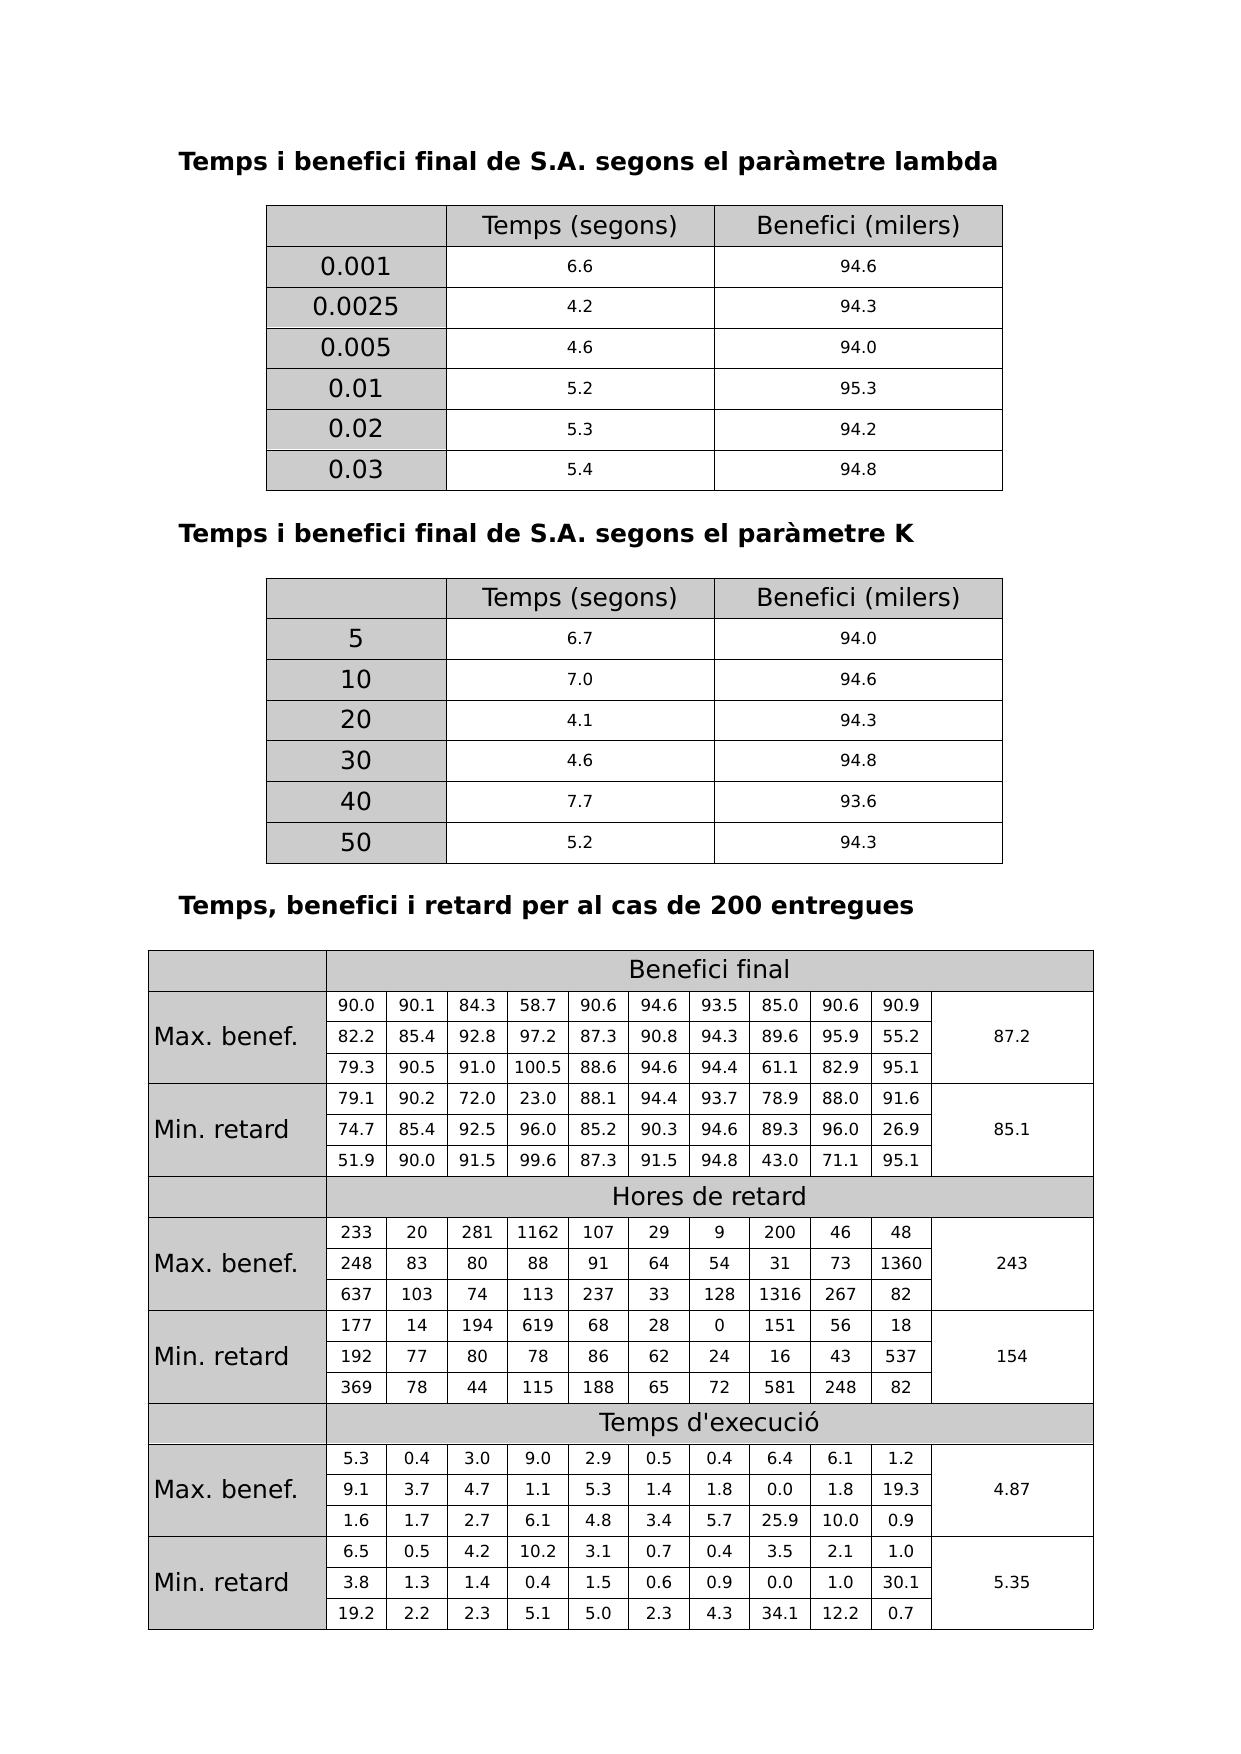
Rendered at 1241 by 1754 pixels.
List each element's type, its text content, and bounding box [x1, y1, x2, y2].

table_cell 177 [327, 1311, 386, 1341]
table_cell 87.3 [569, 1146, 628, 1176]
table_cell 9.1 [327, 1475, 386, 1505]
table_cell 65 [629, 1373, 689, 1403]
table_cell 23.0 [508, 1084, 568, 1114]
table_cell 88.6 [569, 1054, 628, 1083]
table_cell 619 [508, 1311, 568, 1341]
table_cell 0.005 [267, 329, 446, 368]
table_cell 80 [448, 1342, 507, 1372]
table_cell 115 [508, 1373, 568, 1403]
table_cell 72 [690, 1373, 749, 1403]
table_cell 4.2 [447, 288, 714, 327]
table_cell Min. retard [149, 1537, 326, 1629]
table_cell 64 [629, 1249, 689, 1279]
table_cell 94.3 [715, 823, 1002, 863]
table_cell 3.1 [569, 1537, 628, 1567]
table_cell 233 [327, 1218, 386, 1248]
table_cell 18 [872, 1311, 931, 1341]
table_cell 84.3 [448, 992, 507, 1021]
table_cell 3.8 [327, 1568, 386, 1598]
table_cell 581 [750, 1373, 810, 1403]
table_cell 0.4 [690, 1537, 749, 1567]
table_cell 50 [267, 823, 446, 863]
table_cell 90.6 [569, 992, 628, 1021]
table_cell 94.4 [690, 1054, 749, 1083]
table_cell 87.3 [569, 1022, 628, 1052]
table_cell 0.9 [690, 1568, 749, 1598]
table_cell 88.0 [811, 1084, 871, 1114]
table_cell 46 [811, 1218, 871, 1248]
table_cell 95.1 [872, 1146, 931, 1176]
table_cell 77 [387, 1342, 447, 1372]
table_cell 82 [872, 1280, 931, 1310]
table_cell 91.0 [448, 1054, 507, 1083]
table_cell 29 [629, 1218, 689, 1248]
table_cell 200 [750, 1218, 810, 1248]
table_cell Max. benef. [149, 992, 326, 1083]
table_cell 90.5 [387, 1054, 447, 1083]
table_cell 92.8 [448, 1022, 507, 1052]
table_cell 0.01 [267, 369, 446, 409]
table_cell 1.1 [508, 1475, 568, 1505]
table_cell 54 [690, 1249, 749, 1279]
table_cell 16 [750, 1342, 810, 1372]
table_header [149, 951, 326, 991]
table_cell 95.9 [811, 1022, 871, 1052]
table_cell 62 [629, 1342, 689, 1372]
table_cell 0.7 [872, 1599, 931, 1629]
table_cell 192 [327, 1342, 386, 1372]
table_cell 10 [267, 660, 446, 700]
table_cell 74 [448, 1280, 507, 1310]
table_cell 0 [690, 1311, 749, 1341]
table_cell 44 [448, 1373, 507, 1403]
table_cell 88 [508, 1249, 568, 1279]
table_header Benefici (milers) [715, 206, 1002, 246]
table_cell 90.6 [811, 992, 871, 1021]
table_cell 94.8 [715, 451, 1002, 490]
table_cell 94.3 [690, 1022, 749, 1052]
table_cell 94.6 [629, 992, 689, 1021]
table_cell 0.03 [267, 451, 446, 490]
table_cell 20 [387, 1218, 447, 1248]
table_cell 9 [690, 1218, 749, 1248]
table_cell 3.5 [750, 1537, 810, 1567]
table_cell 5.3 [569, 1475, 628, 1505]
table_header Temps d'execució [327, 1404, 1093, 1443]
text Temps i benefici final de S.A. segons el paràmetre K [118, 519, 1122, 548]
table_cell 85.0 [750, 992, 810, 1021]
table_cell 1.0 [872, 1537, 931, 1567]
table_cell 3.4 [629, 1506, 689, 1536]
table_cell 94.3 [715, 288, 1002, 327]
table_cell 96.0 [811, 1115, 871, 1145]
table_cell 188 [569, 1373, 628, 1403]
table_cell 5.1 [508, 1599, 568, 1629]
table_cell 113 [508, 1280, 568, 1310]
table_cell Min. retard [149, 1311, 326, 1403]
table_cell 83 [387, 1249, 447, 1279]
table_cell 82 [872, 1373, 931, 1403]
table_cell 80 [448, 1249, 507, 1279]
table_cell 73 [811, 1249, 871, 1279]
table_cell 6.5 [327, 1537, 386, 1567]
table_cell 4.3 [690, 1599, 749, 1629]
table_cell 93.6 [715, 782, 1002, 822]
table_cell 2.7 [448, 1506, 507, 1536]
table_cell 93.5 [690, 992, 749, 1021]
table_cell 61.1 [750, 1054, 810, 1083]
table_cell 128 [690, 1280, 749, 1310]
table_cell 95.3 [715, 369, 1002, 409]
table_cell 10.0 [811, 1506, 871, 1536]
table_cell 72.0 [448, 1084, 507, 1114]
table_cell 97.2 [508, 1022, 568, 1052]
table_cell 0.0025 [267, 288, 446, 327]
table_cell 5.35 [932, 1537, 1093, 1629]
table_cell 14 [387, 1311, 447, 1341]
table_cell 3.0 [448, 1445, 507, 1474]
table_cell 248 [811, 1373, 871, 1403]
table_cell 92.5 [448, 1115, 507, 1145]
table_header Benefici final [327, 951, 1093, 991]
table_cell 89.6 [750, 1022, 810, 1052]
table_cell 96.0 [508, 1115, 568, 1145]
table_cell 90.9 [872, 992, 931, 1021]
table_cell 0.001 [267, 247, 446, 287]
table_cell 94.0 [715, 619, 1002, 659]
table_cell 1360 [872, 1249, 931, 1279]
table_cell 7.7 [447, 782, 714, 822]
table_cell 4.1 [447, 701, 714, 740]
table_cell 10.2 [508, 1537, 568, 1567]
table_cell 4.87 [932, 1445, 1093, 1536]
table_cell 637 [327, 1280, 386, 1310]
table_cell 6.1 [811, 1445, 871, 1474]
table_cell 6.4 [750, 1445, 810, 1474]
table_cell 87.2 [932, 992, 1093, 1083]
table_cell 55.2 [872, 1022, 931, 1052]
table_cell 90.2 [387, 1084, 447, 1114]
table_cell 1.3 [387, 1568, 447, 1598]
table_header Hores de retard [327, 1177, 1093, 1217]
table_cell 0.02 [267, 410, 446, 449]
table_cell 0.7 [629, 1537, 689, 1567]
table_cell 0.5 [629, 1445, 689, 1474]
table_cell 34.1 [750, 1599, 810, 1629]
table_cell 89.3 [750, 1115, 810, 1145]
table_cell 48 [872, 1218, 931, 1248]
table_cell 2.9 [569, 1445, 628, 1474]
table_cell 3.7 [387, 1475, 447, 1505]
table_cell 194 [448, 1311, 507, 1341]
table_cell Max. benef. [149, 1218, 326, 1310]
table_cell 20 [267, 701, 446, 740]
table_cell 25.9 [750, 1506, 810, 1536]
table_cell 78 [508, 1342, 568, 1372]
table_cell 6.6 [447, 247, 714, 287]
table_cell 40 [267, 782, 446, 822]
table_cell 248 [327, 1249, 386, 1279]
table_cell 90.0 [327, 992, 386, 1021]
table_cell 2.3 [448, 1599, 507, 1629]
table_cell 237 [569, 1280, 628, 1310]
table_cell 79.1 [327, 1084, 386, 1114]
table_cell 85.4 [387, 1115, 447, 1145]
table_cell 68 [569, 1311, 628, 1341]
table_cell 85.4 [387, 1022, 447, 1052]
table_cell 24 [690, 1342, 749, 1372]
table_cell 94.2 [715, 410, 1002, 449]
table_cell 0.9 [872, 1506, 931, 1536]
table_cell 5.3 [447, 410, 714, 449]
table_cell 78.9 [750, 1084, 810, 1114]
text Temps i benefici final de S.A. segons el paràmetre lambda [118, 147, 1122, 176]
table_cell 5.0 [569, 1599, 628, 1629]
table_cell 281 [448, 1218, 507, 1248]
table_cell 43 [811, 1342, 871, 1372]
table_header Temps (segons) [447, 579, 714, 618]
table_cell 0.0 [750, 1568, 810, 1598]
table_cell 99.6 [508, 1146, 568, 1176]
table_cell 5.2 [447, 823, 714, 863]
table_cell 4.7 [448, 1475, 507, 1505]
table_cell 103 [387, 1280, 447, 1310]
table_cell 91 [569, 1249, 628, 1279]
table_cell 90.8 [629, 1022, 689, 1052]
table_cell 95.1 [872, 1054, 931, 1083]
table_cell 100.5 [508, 1054, 568, 1083]
table_cell Min. retard [149, 1084, 326, 1176]
table_cell 58.7 [508, 992, 568, 1021]
table_cell 93.7 [690, 1084, 749, 1114]
table_cell 19.2 [327, 1599, 386, 1629]
table_cell 5.7 [690, 1506, 749, 1536]
table_cell 1162 [508, 1218, 568, 1248]
table_cell 537 [872, 1342, 931, 1372]
table_cell 5.2 [447, 369, 714, 409]
table_cell 2.3 [629, 1599, 689, 1629]
table_cell 51.9 [327, 1146, 386, 1176]
table_cell 5 [267, 619, 446, 659]
table_cell 94.6 [715, 660, 1002, 700]
text Temps, benefici i retard per al cas de 200 entregues [118, 891, 1122, 921]
table_cell 91.6 [872, 1084, 931, 1114]
table_cell 94.8 [690, 1146, 749, 1176]
table_cell 369 [327, 1373, 386, 1403]
table_cell 4.8 [569, 1506, 628, 1536]
table_cell 0.4 [387, 1445, 447, 1474]
table_cell 1.6 [327, 1506, 386, 1536]
table_cell 5.3 [327, 1445, 386, 1474]
table_cell 1316 [750, 1280, 810, 1310]
table_cell 267 [811, 1280, 871, 1310]
table_cell 0.4 [690, 1445, 749, 1474]
table_cell 82.2 [327, 1022, 386, 1052]
table_cell 91.5 [629, 1146, 689, 1176]
table_cell 4.2 [448, 1537, 507, 1567]
table_cell 91.5 [448, 1146, 507, 1176]
table_cell 30.1 [872, 1568, 931, 1598]
table_cell 74.7 [327, 1115, 386, 1145]
table_cell 82.9 [811, 1054, 871, 1083]
table_header [149, 1404, 326, 1443]
table_cell 94.6 [690, 1115, 749, 1145]
table_cell 5.4 [447, 451, 714, 490]
table_cell 1.2 [872, 1445, 931, 1474]
table_cell 1.0 [811, 1568, 871, 1598]
table_cell 107 [569, 1218, 628, 1248]
table_cell 6.1 [508, 1506, 568, 1536]
table_cell 78 [387, 1373, 447, 1403]
table_cell 9.0 [508, 1445, 568, 1474]
table_cell 7.0 [447, 660, 714, 700]
table_cell 2.1 [811, 1537, 871, 1567]
table_cell 1.7 [387, 1506, 447, 1536]
table_cell 0.0 [750, 1475, 810, 1505]
table_cell 1.8 [811, 1475, 871, 1505]
table_cell 30 [267, 741, 446, 781]
table_cell 33 [629, 1280, 689, 1310]
table_cell 56 [811, 1311, 871, 1341]
table_cell 2.2 [387, 1599, 447, 1629]
table_cell 243 [932, 1218, 1093, 1310]
table_cell 85.1 [932, 1084, 1093, 1176]
table_header [267, 206, 446, 246]
table_cell 43.0 [750, 1146, 810, 1176]
table_cell 90.3 [629, 1115, 689, 1145]
table_cell 154 [932, 1311, 1093, 1403]
table_cell 12.2 [811, 1599, 871, 1629]
table_cell 90.0 [387, 1146, 447, 1176]
table_cell 85.2 [569, 1115, 628, 1145]
table_cell 151 [750, 1311, 810, 1341]
table_cell 94.0 [715, 329, 1002, 368]
table_cell 0.6 [629, 1568, 689, 1598]
table_cell 79.3 [327, 1054, 386, 1083]
table_cell 1.4 [629, 1475, 689, 1505]
table_cell 1.5 [569, 1568, 628, 1598]
table_cell 94.6 [715, 247, 1002, 287]
table_cell 71.1 [811, 1146, 871, 1176]
table_cell 90.1 [387, 992, 447, 1021]
table_cell 94.8 [715, 741, 1002, 781]
table_header Temps (segons) [447, 206, 714, 246]
table_header [149, 1177, 326, 1217]
table_cell 31 [750, 1249, 810, 1279]
table_cell 1.8 [690, 1475, 749, 1505]
table_cell 94.4 [629, 1084, 689, 1114]
table_cell 28 [629, 1311, 689, 1341]
table_cell 19.3 [872, 1475, 931, 1505]
table_cell 86 [569, 1342, 628, 1372]
table_cell 94.6 [629, 1054, 689, 1083]
table_cell 4.6 [447, 329, 714, 368]
table_cell 26.9 [872, 1115, 931, 1145]
table_cell Max. benef. [149, 1445, 326, 1536]
table_header Benefici (milers) [715, 579, 1002, 618]
table_header [267, 579, 446, 618]
table_cell 1.4 [448, 1568, 507, 1598]
table_cell 0.5 [387, 1537, 447, 1567]
table_cell 88.1 [569, 1084, 628, 1114]
table_cell 6.7 [447, 619, 714, 659]
table_cell 0.4 [508, 1568, 568, 1598]
table_cell 4.6 [447, 741, 714, 781]
table_cell 94.3 [715, 701, 1002, 740]
